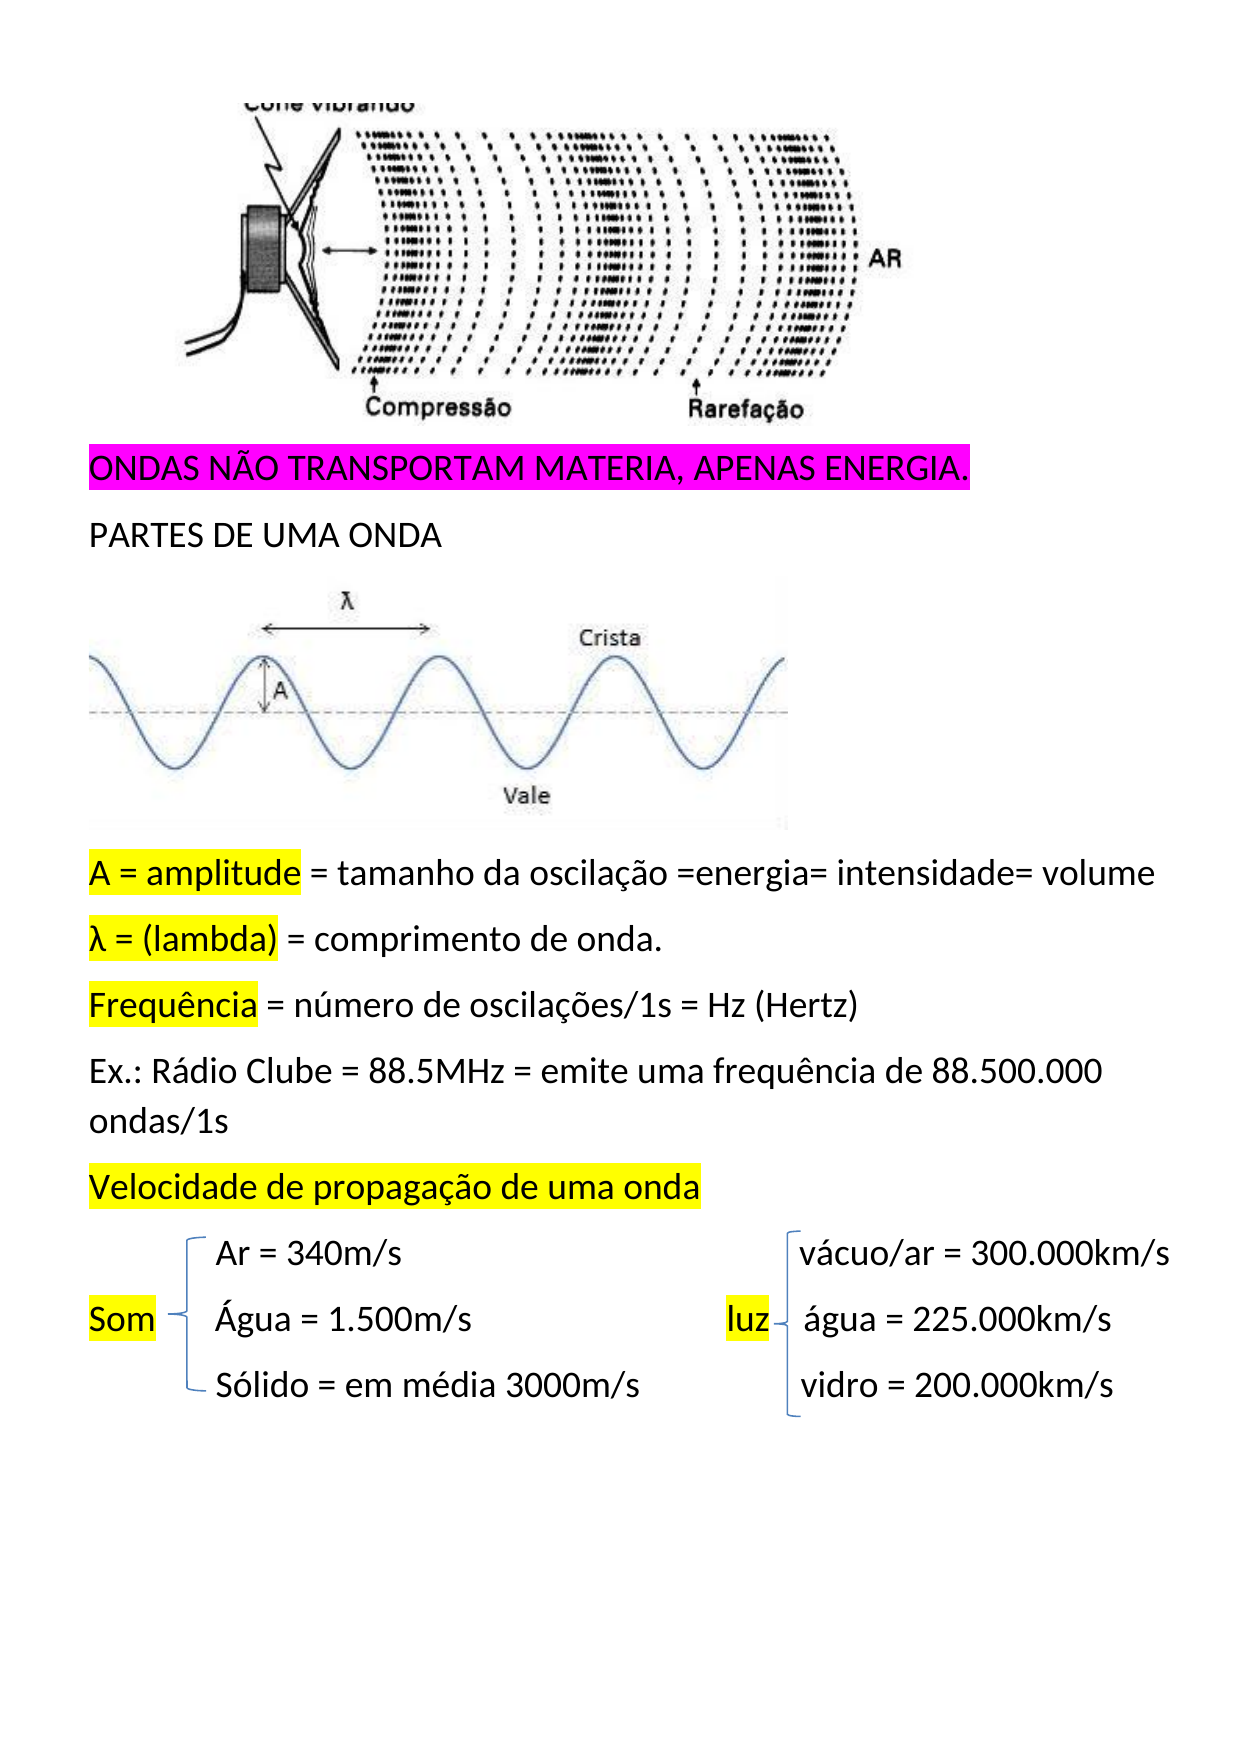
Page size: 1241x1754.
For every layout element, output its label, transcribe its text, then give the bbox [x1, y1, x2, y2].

text Velocidade de propagação de uma onda [89, 1163, 1181, 1209]
text Sólido = em média 3000m/s [89, 1361, 786, 1407]
text Ex.: Rádio Clube = 88.5MHz = emite uma frequência de 88.500.000 ondas/1s [89, 1047, 1181, 1143]
text Frequência = número de oscilações/1s = Hz (Hertz) [89, 981, 1181, 1027]
text PARTES DE UMA ONDA [89, 511, 1181, 556]
text λ = (lambda) = comprimento de onda. [89, 915, 1181, 961]
text vidro = 200.000km/s [789, 1361, 1181, 1407]
text ONDAS NÃO TRANSPORTAM MATERIA, APENAS ENERGIA. [89, 444, 1181, 490]
text A = amplitude = tamanho da oscilação =energia= intensidade= volume [89, 849, 1181, 895]
text Som [89, 1295, 186, 1341]
text água = 225.000km/s [787, 1295, 1181, 1341]
picture [88, 576, 788, 830]
text Água = 1.500m/s luz [185, 1295, 786, 1341]
text Ar = 340m/s vácuo/ar = 300.000km/s [89, 1229, 1181, 1275]
picture [163, 103, 932, 426]
